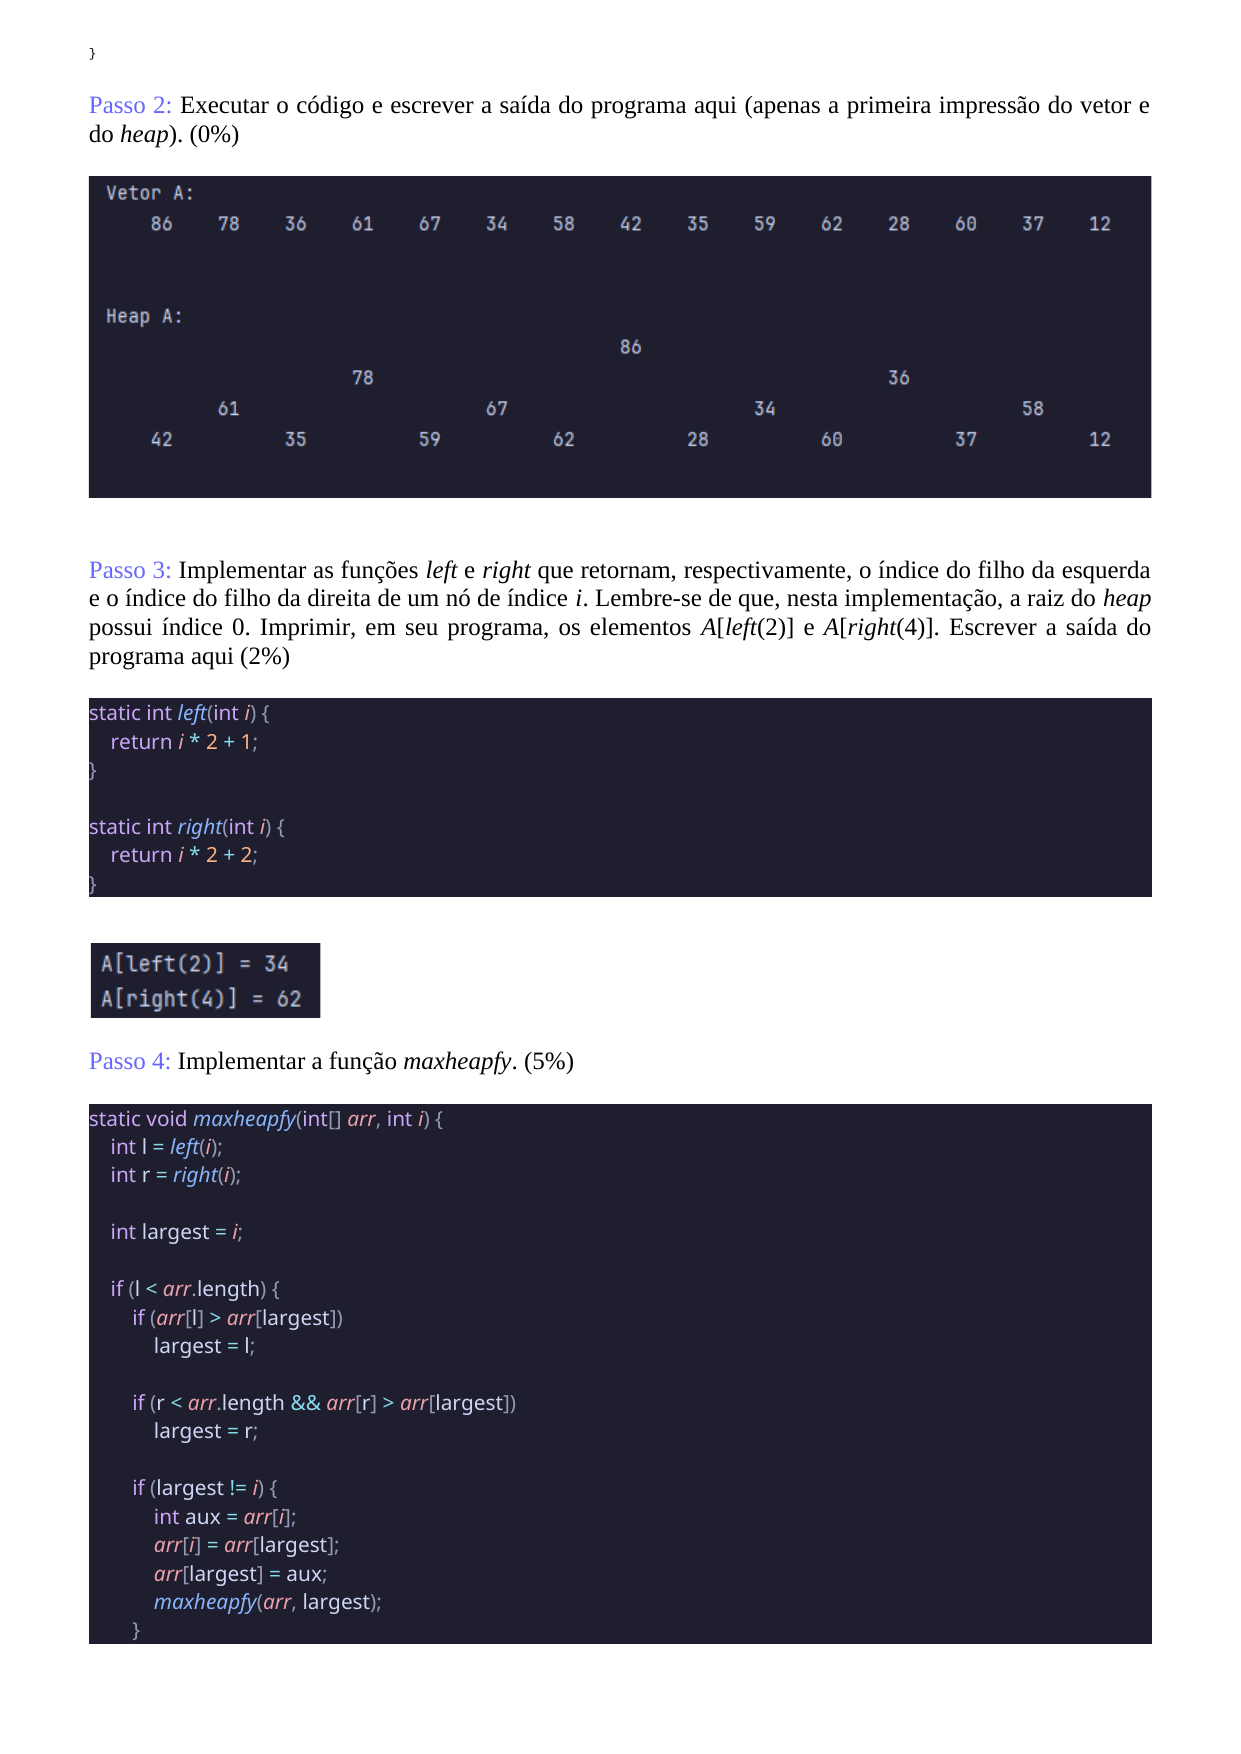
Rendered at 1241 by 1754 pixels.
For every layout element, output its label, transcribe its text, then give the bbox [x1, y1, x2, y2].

text static void maxheapfy(int[] arr, int i) { int l = left(i); int r = right(i); int largest = i; if (l < arr.length) { if (arr[l] > arr[largest]) largest = l; if (r < arr.length && arr[r] > arr[largest]) largest = r; if (largest != i) { int aux = arr[i]; arr[i] = arr[largest]; arr[largest] = aux; maxheapfy(arr, largest); } [89, 1104, 1152, 1644]
picture [90, 943, 321, 1018]
text Passo 4: Implementar a função maxheapfy. (5%) [89, 1046, 1152, 1075]
text Passo 3: Implementar as funções left e right que retornam, respectivamente, o índice do filho da esquerda e o índice do filho da direita de um nó de índice i. Lembre-se de que, nesta implementação, a raiz do heap possui índice 0. Imprimir, em seu programa, os elementos A[left(2)] e A[right(4)]. Escrever a saída do programa aqui (2%) [89, 555, 1152, 670]
text static int left(int i) { return i * 2 + 1; } static int right(int i) { return i * 2 + 2; } [89, 698, 1152, 897]
text } [89, 47, 1152, 61]
picture [88, 176, 1152, 498]
text Passo 2: Executar o código e escrever a saída do programa aqui (apenas a primeira impressão do vetor e do heap). (0%) [89, 90, 1152, 148]
